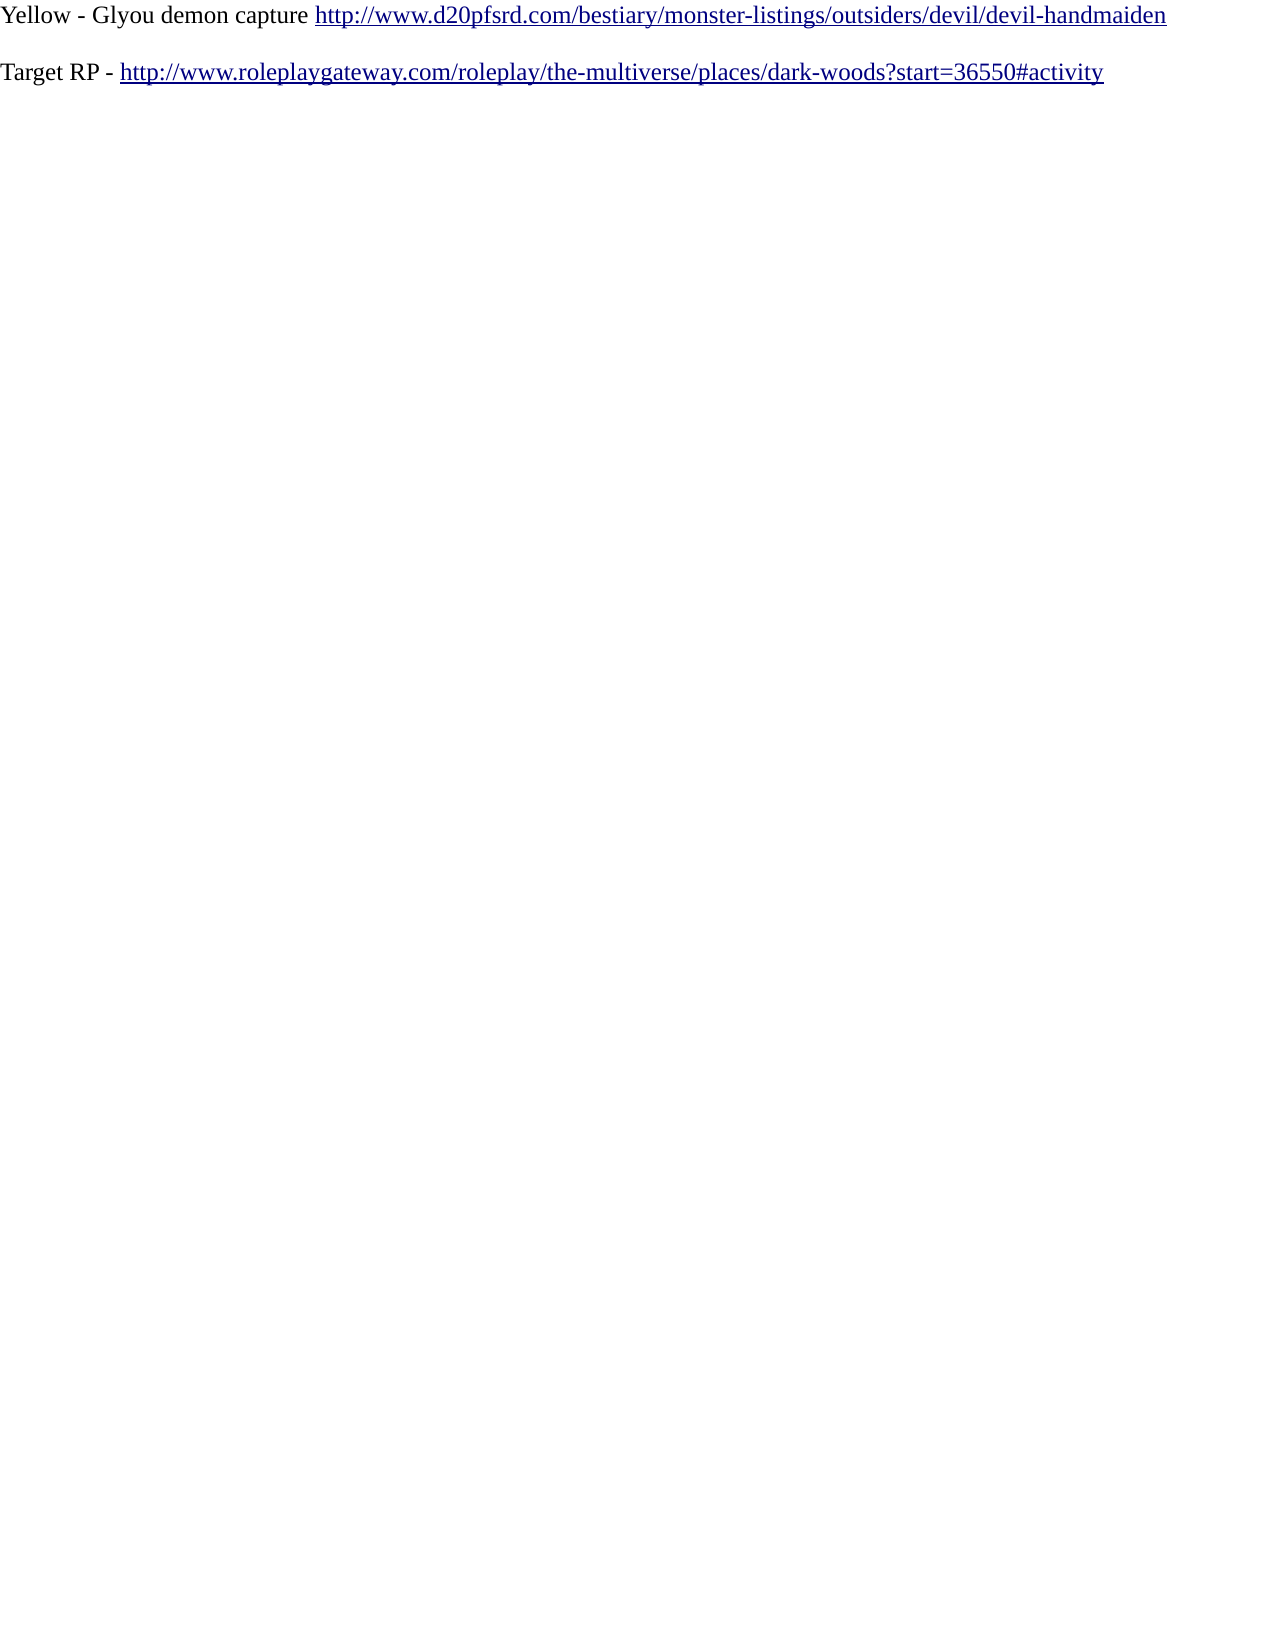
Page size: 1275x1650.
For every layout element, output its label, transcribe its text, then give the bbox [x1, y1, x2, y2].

text Yellow - Glyou demon capture http://www.d20pfsrd.com/bestiary/monster-listings/outsiders/devil/devil-handmaiden [0, 0, 1275, 29]
text Target RP - http://www.roleplaygateway.com/roleplay/the-multiverse/places/dark-woods?start=36550#activity [0, 57, 1275, 86]
